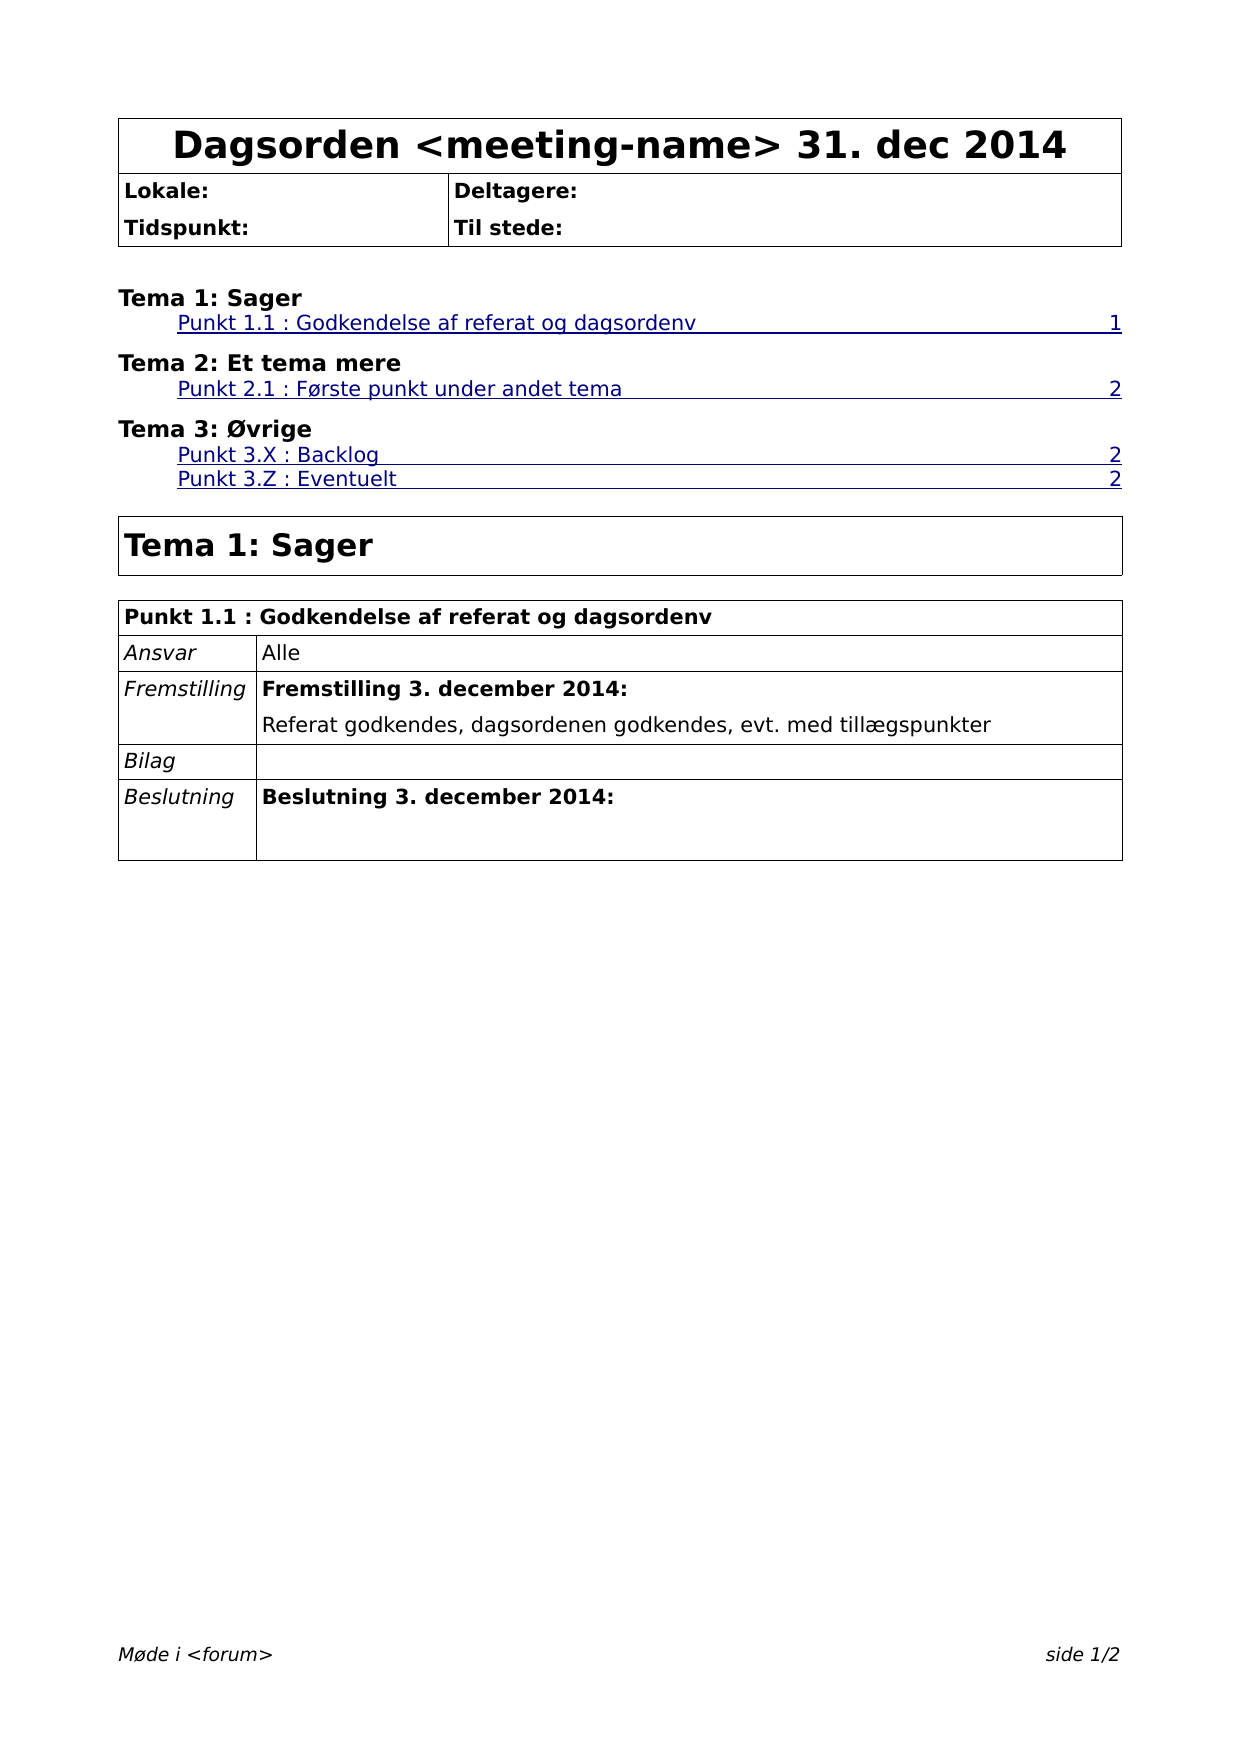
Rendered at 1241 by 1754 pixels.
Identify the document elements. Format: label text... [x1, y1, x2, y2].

table_cell Ansvar [119, 636, 256, 671]
text Punkt 2.1 : Første punkt under andet tema 2 [177, 377, 1122, 398]
table_cell Fremstilling 3. december 2014: Referat godkendes, dagsordenen godkendes, evt. med tillægspunkter [257, 672, 1122, 743]
table_header Punkt 1.1 : Godkendelse af referat og dagsordenv [119, 601, 1122, 635]
table_cell Lokale: Tidspunkt: [119, 174, 448, 246]
table_cell Deltagere: Til stede: [449, 174, 1121, 246]
table_cell Fremstilling [119, 672, 256, 743]
text Tema 1: Sager [118, 285, 1122, 311]
table_cell Beslutning [119, 780, 256, 860]
text Tema 3: Øvrige [118, 416, 1122, 443]
table_header Dagsorden <meeting-name> 31. dec 2014 [119, 119, 1121, 173]
text Punkt 3.Z : Eventuelt 2 [177, 467, 1122, 488]
table_cell Bilag [119, 745, 256, 779]
table_cell [257, 745, 1122, 779]
table_cell Beslutning 3. december 2014: [257, 780, 1122, 860]
text Punkt 3.X : Backlog 2 [177, 443, 1122, 464]
text Tema 2: Et tema mere [118, 350, 1122, 377]
table_header Tema 1: Sager [119, 517, 1122, 575]
table_cell Alle [257, 636, 1122, 671]
text Punkt 1.1 : Godkendelse af referat og dagsordenv 1 [177, 311, 1122, 332]
